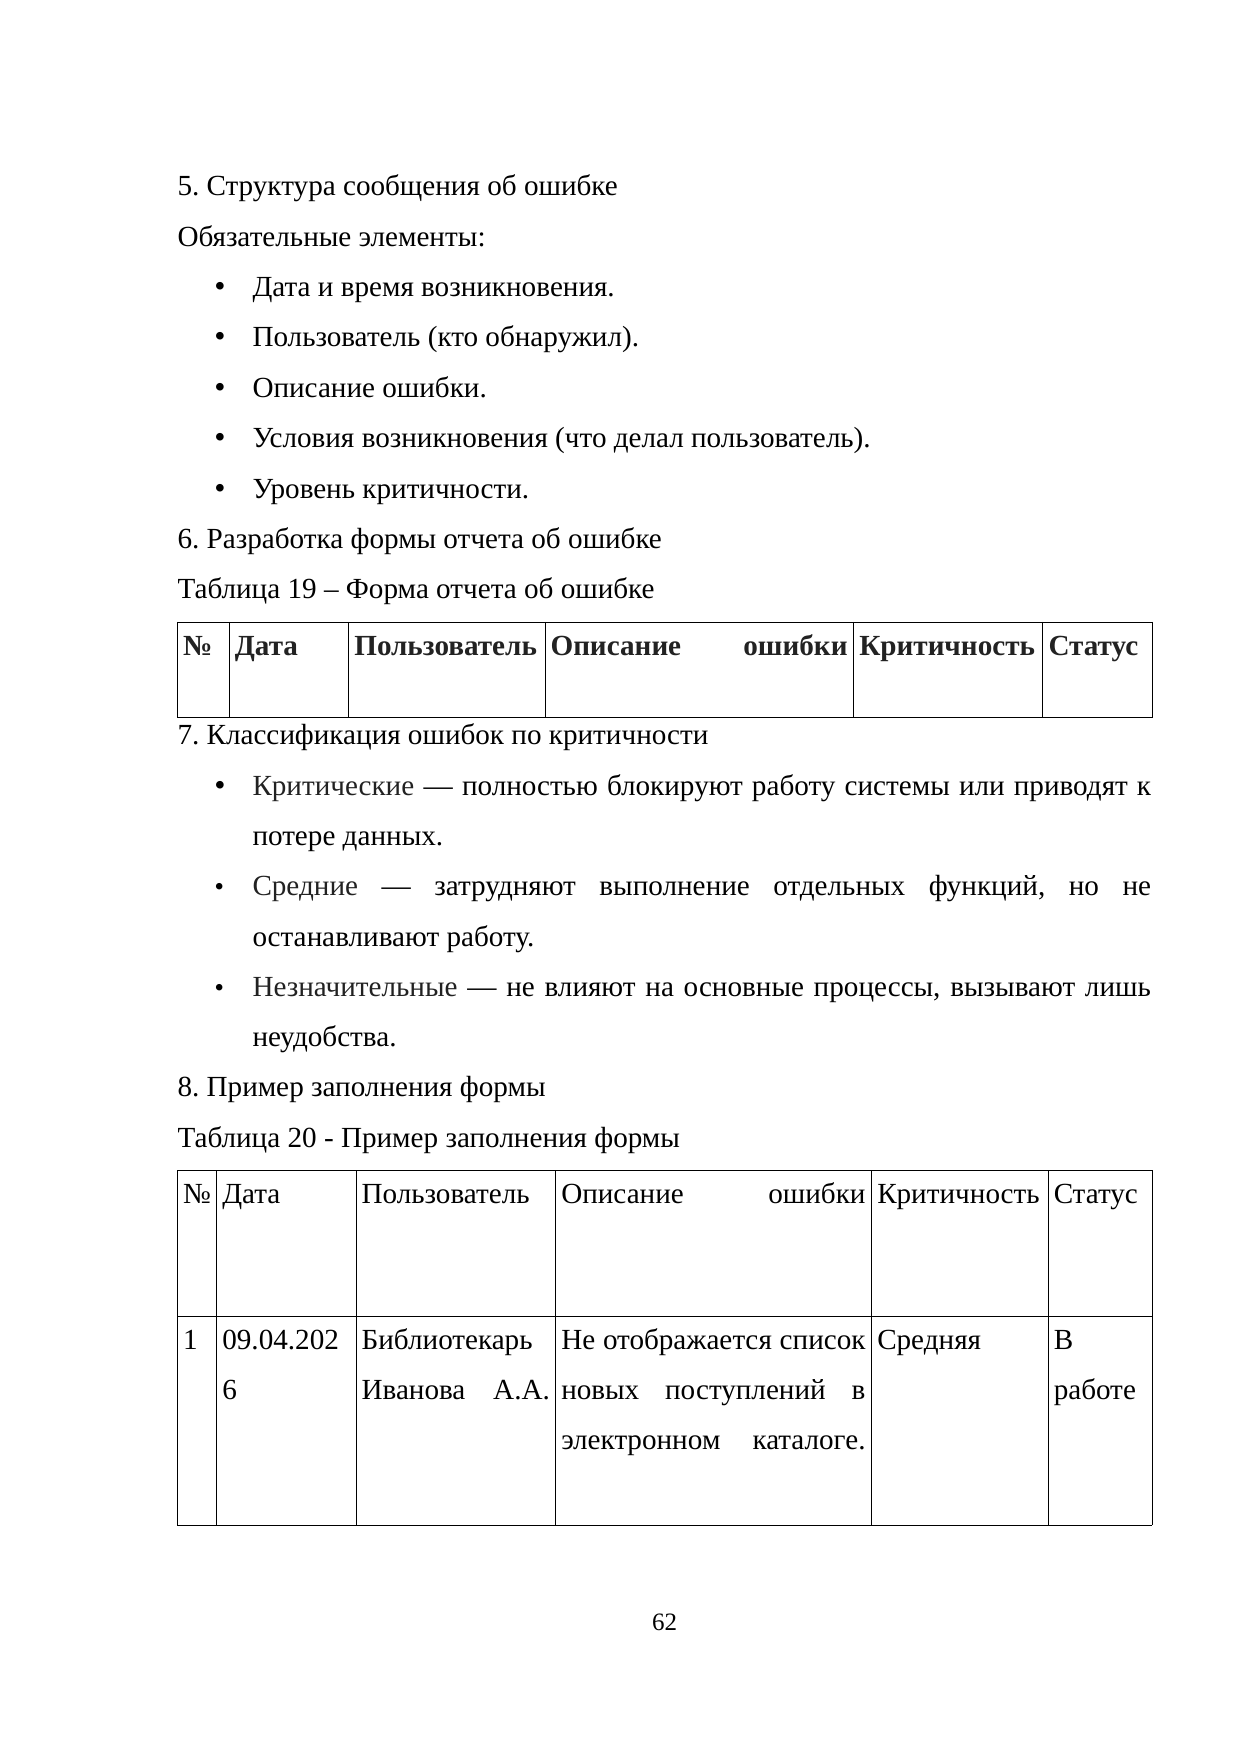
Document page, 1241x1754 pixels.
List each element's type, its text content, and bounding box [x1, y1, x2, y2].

table_cell Средняя [872, 1317, 1048, 1524]
list Описание ошибки. [215, 370, 1152, 403]
text 8. Пример заполнения формы [177, 1069, 1152, 1103]
list Дата и время возникновения. [215, 269, 1152, 303]
table_header Дата [217, 1171, 356, 1316]
text 5. Структура сообщения об ошибке [177, 168, 1152, 202]
table_header Статус [1043, 623, 1152, 717]
table_header Пользователь [349, 623, 545, 717]
table_header Дата [230, 623, 348, 717]
table_header Пользователь [357, 1171, 555, 1316]
table_cell В работе [1049, 1317, 1152, 1524]
list Условия возникновения (что делал пользователь). [215, 420, 1152, 454]
table_header Описание ошибки [556, 1171, 871, 1316]
table_header № [178, 623, 229, 717]
list Пользователь (кто обнаружил). [215, 319, 1152, 353]
text Таблица 20 - Пример заполнения формы [177, 1120, 1152, 1153]
list Средние — затрудняют выполнение отдельных функций, но не останавливают работу. [215, 868, 1152, 952]
table_header Описание ошибки [546, 623, 853, 717]
list Незначительные — не влияют на основные процессы, вызывают лишь неудобства. [215, 969, 1152, 1053]
table_cell 1 [178, 1317, 216, 1524]
text Обязательные элементы: [177, 219, 1152, 252]
table_header Критичность [872, 1171, 1048, 1316]
table_cell 09.04.2026 [217, 1317, 356, 1524]
text 6. Разработка формы отчета об ошибке [177, 521, 1152, 555]
text 7. Классификация ошибок по критичности [177, 718, 1152, 751]
table_header Статус [1049, 1171, 1152, 1316]
table_header № [178, 1171, 216, 1316]
table_cell Не отображается список новых поступлений в электронном каталоге. [556, 1317, 871, 1524]
table_cell Библиотекарь Иванова А.А. [357, 1317, 555, 1524]
list Уровень критичности. [215, 471, 1152, 504]
list Критические — полностью блокируют работу системы или приводят к потере данных. [215, 768, 1152, 852]
text Таблица 19 – Форма отчета об ошибке [177, 571, 1152, 605]
table_header Критичность [854, 623, 1042, 717]
